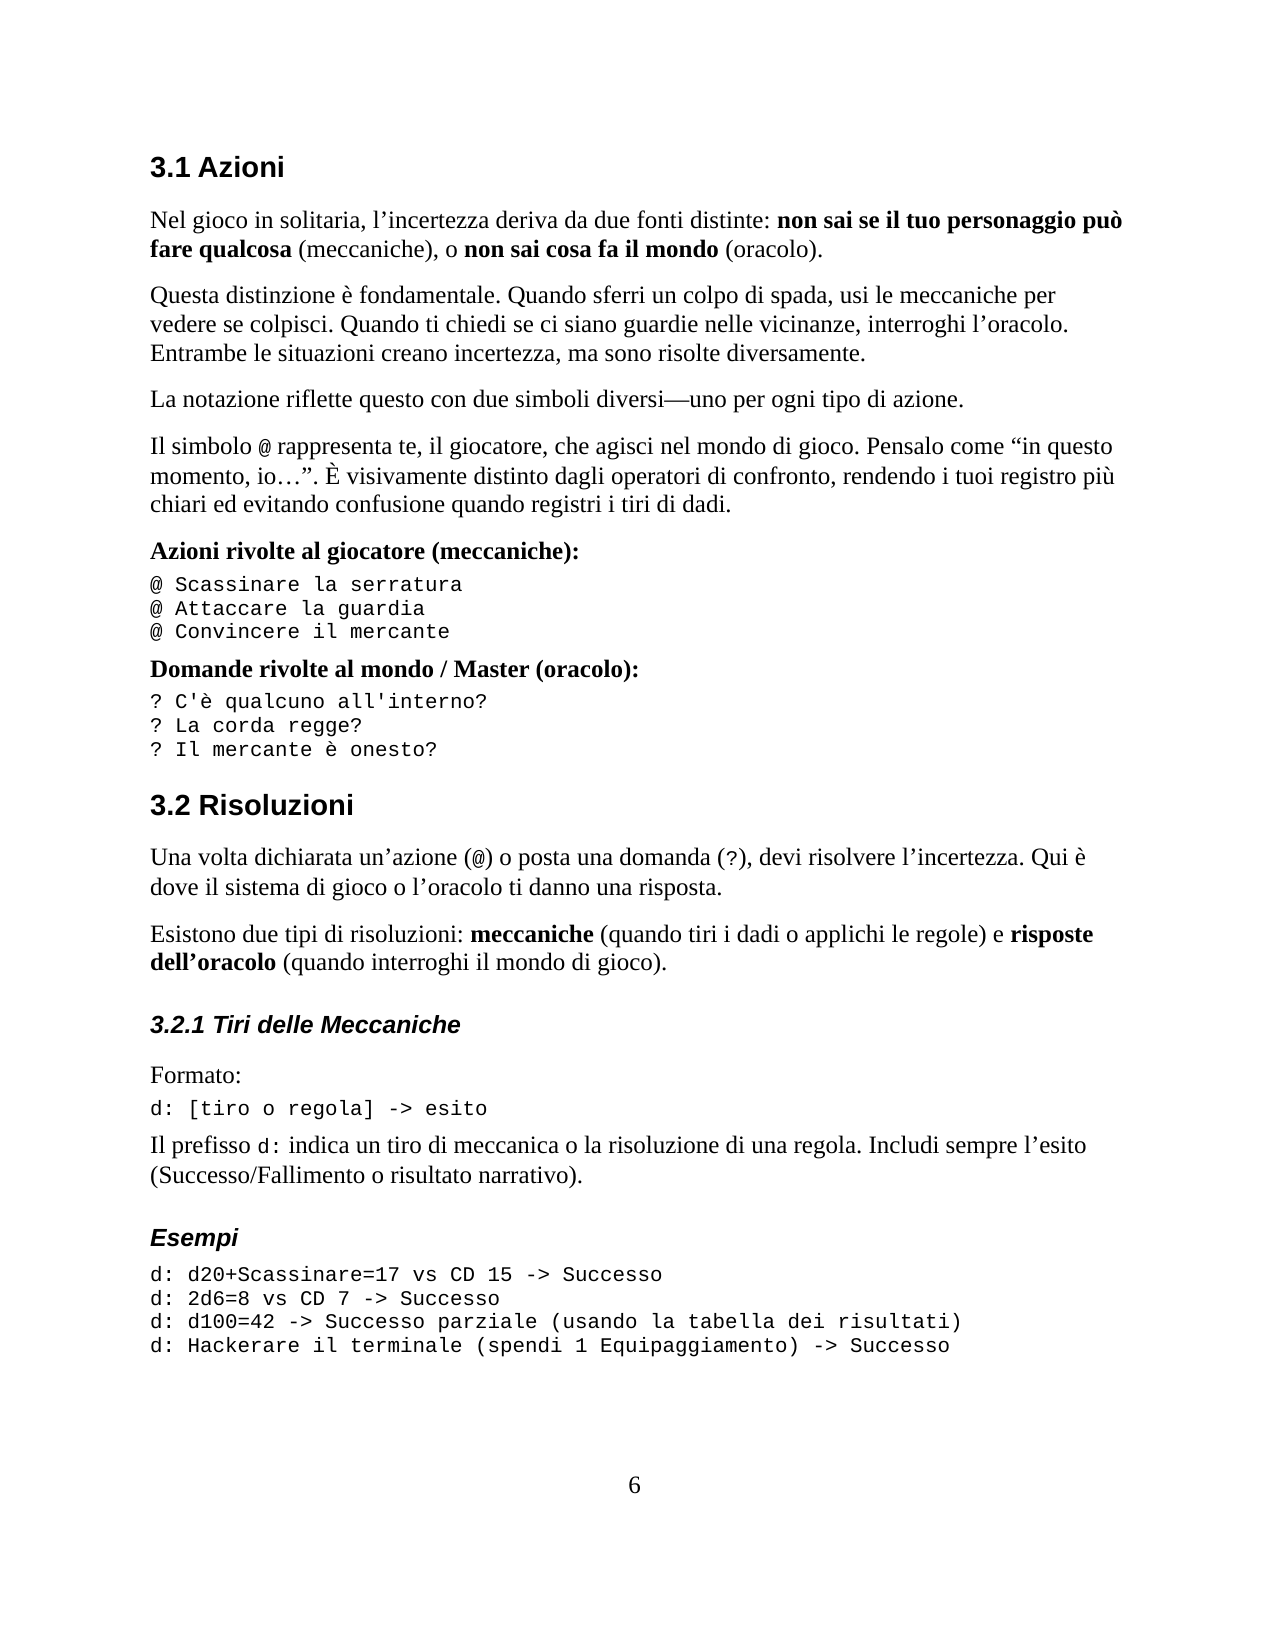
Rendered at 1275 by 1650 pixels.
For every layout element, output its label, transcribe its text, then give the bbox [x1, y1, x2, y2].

text @ Convincere il mercante [150, 621, 1125, 645]
text Azioni rivolte al giocatore (meccaniche): [150, 536, 1125, 565]
text Il simbolo @ rappresenta te, il giocatore, che agisci nel mondo di gioco. Pensalo come “in questo momento, io…”. È visivamente distinto dagli operatori di confronto, rendendo i tuoi registro più chiari ed evitando confusione quando registri i tiri di dadi. [150, 431, 1125, 518]
text Nel gioco in solitaria, l’incertezza deriva da due fonti distinte: non sai se il tuo personaggio può fare qualcosa (meccaniche), o non sai cosa fa il mondo (oracolo). [150, 205, 1125, 262]
text Domande rivolte al mondo / Master (oracolo): [150, 654, 1125, 683]
subtitle Esempi [150, 1223, 1125, 1251]
text d: [tiro o regola] -> esito [150, 1098, 1125, 1122]
text d: d20+Scassinare=17 vs CD 15 -> Successo [150, 1264, 1125, 1287]
text d: d100=42 -> Successo parziale (usando la tabella dei risultati) [150, 1311, 1125, 1335]
text ? La corda regge? [150, 715, 1125, 739]
text Formato: [150, 1060, 1125, 1089]
text ? C'è qualcuno all'interno? [150, 692, 1125, 715]
text Questa distinzione è fondamentale. Quando sferri un colpo di spada, usi le meccaniche per vedere se colpisci. Quando ti chiedi se ci siano guardie nelle vicinanze, interroghi l’oracolo. Entrambe le situazioni creano incertezza, ma sono risolte diversamente. [150, 280, 1125, 367]
text @ Attaccare la guardia [150, 598, 1125, 621]
text Il prefisso d: indica un tiro di meccanica o la risoluzione di una regola. Includi sempre l’esito (Successo/Fallimento o risultato narrativo). [150, 1131, 1125, 1189]
text Una volta dichiarata un’azione (@) o posta una domanda (?), devi risolvere l’incertezza. Qui è dove il sistema di gioco o l’oracolo ti danno una risposta. [150, 842, 1125, 901]
subtitle 3.1 Azioni [150, 150, 1125, 183]
text d: 2d6=8 vs CD 7 -> Successo [150, 1287, 1125, 1311]
text @ Scassinare la serratura [150, 574, 1125, 598]
text Esistono due tipi di risoluzioni: meccaniche (quando tiri i dadi o applichi le regole) e risposte dell’oracolo (quando interroghi il mondo di gioco). [150, 919, 1125, 976]
subtitle 3.2 Risoluzioni [150, 787, 1125, 821]
text La notazione riflette questo con due simboli diversi—uno per ogni tipo di azione. [150, 384, 1125, 413]
text ? Il mercante è onesto? [150, 739, 1125, 762]
text d: Hackerare il terminale (spendi 1 Equipaggiamento) -> Successo [150, 1335, 1125, 1358]
subtitle 3.2.1 Tiri delle Meccaniche [150, 1010, 1125, 1039]
